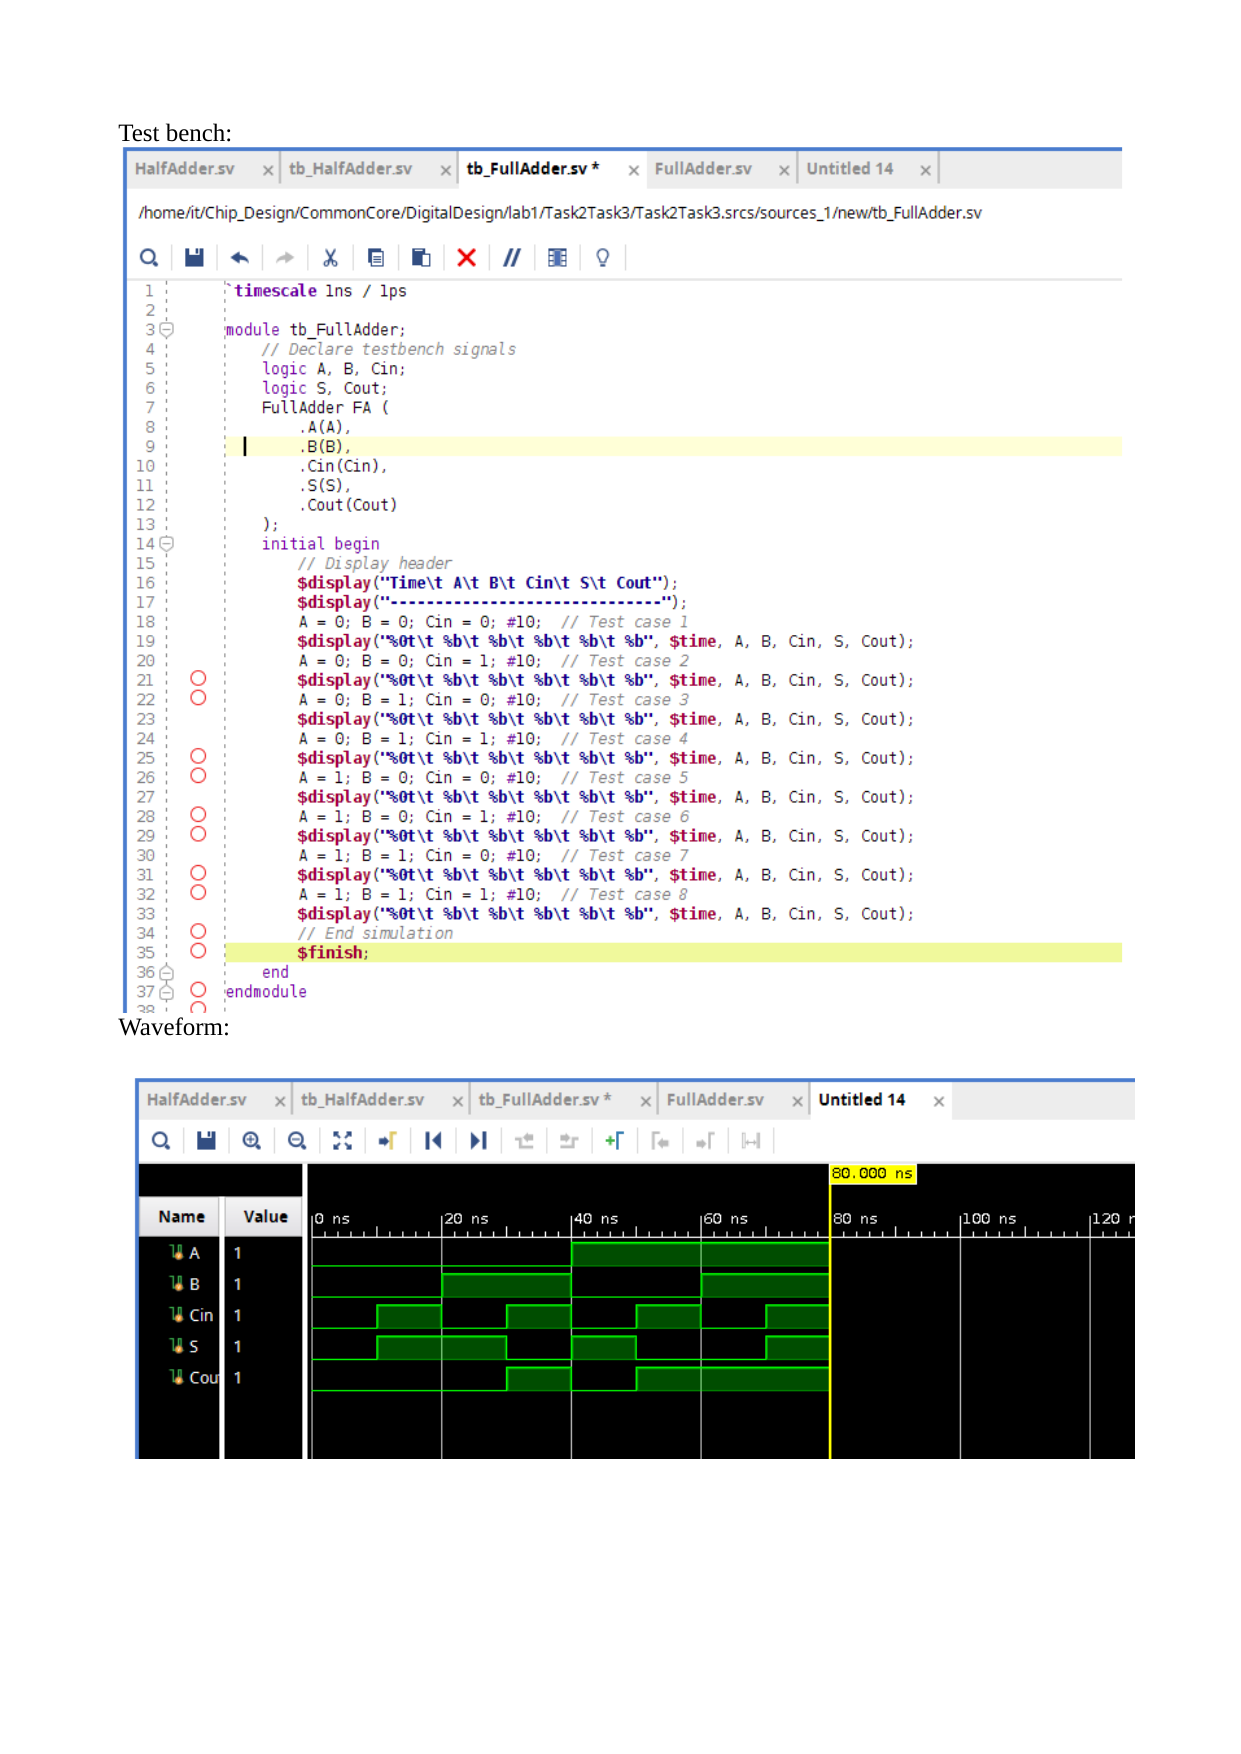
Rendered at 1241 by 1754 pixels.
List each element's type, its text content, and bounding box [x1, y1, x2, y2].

text Test bench: [118, 118, 1122, 146]
text Waveform: [118, 1013, 1122, 1041]
picture [130, 1077, 1135, 1459]
picture [118, 146, 1123, 1013]
